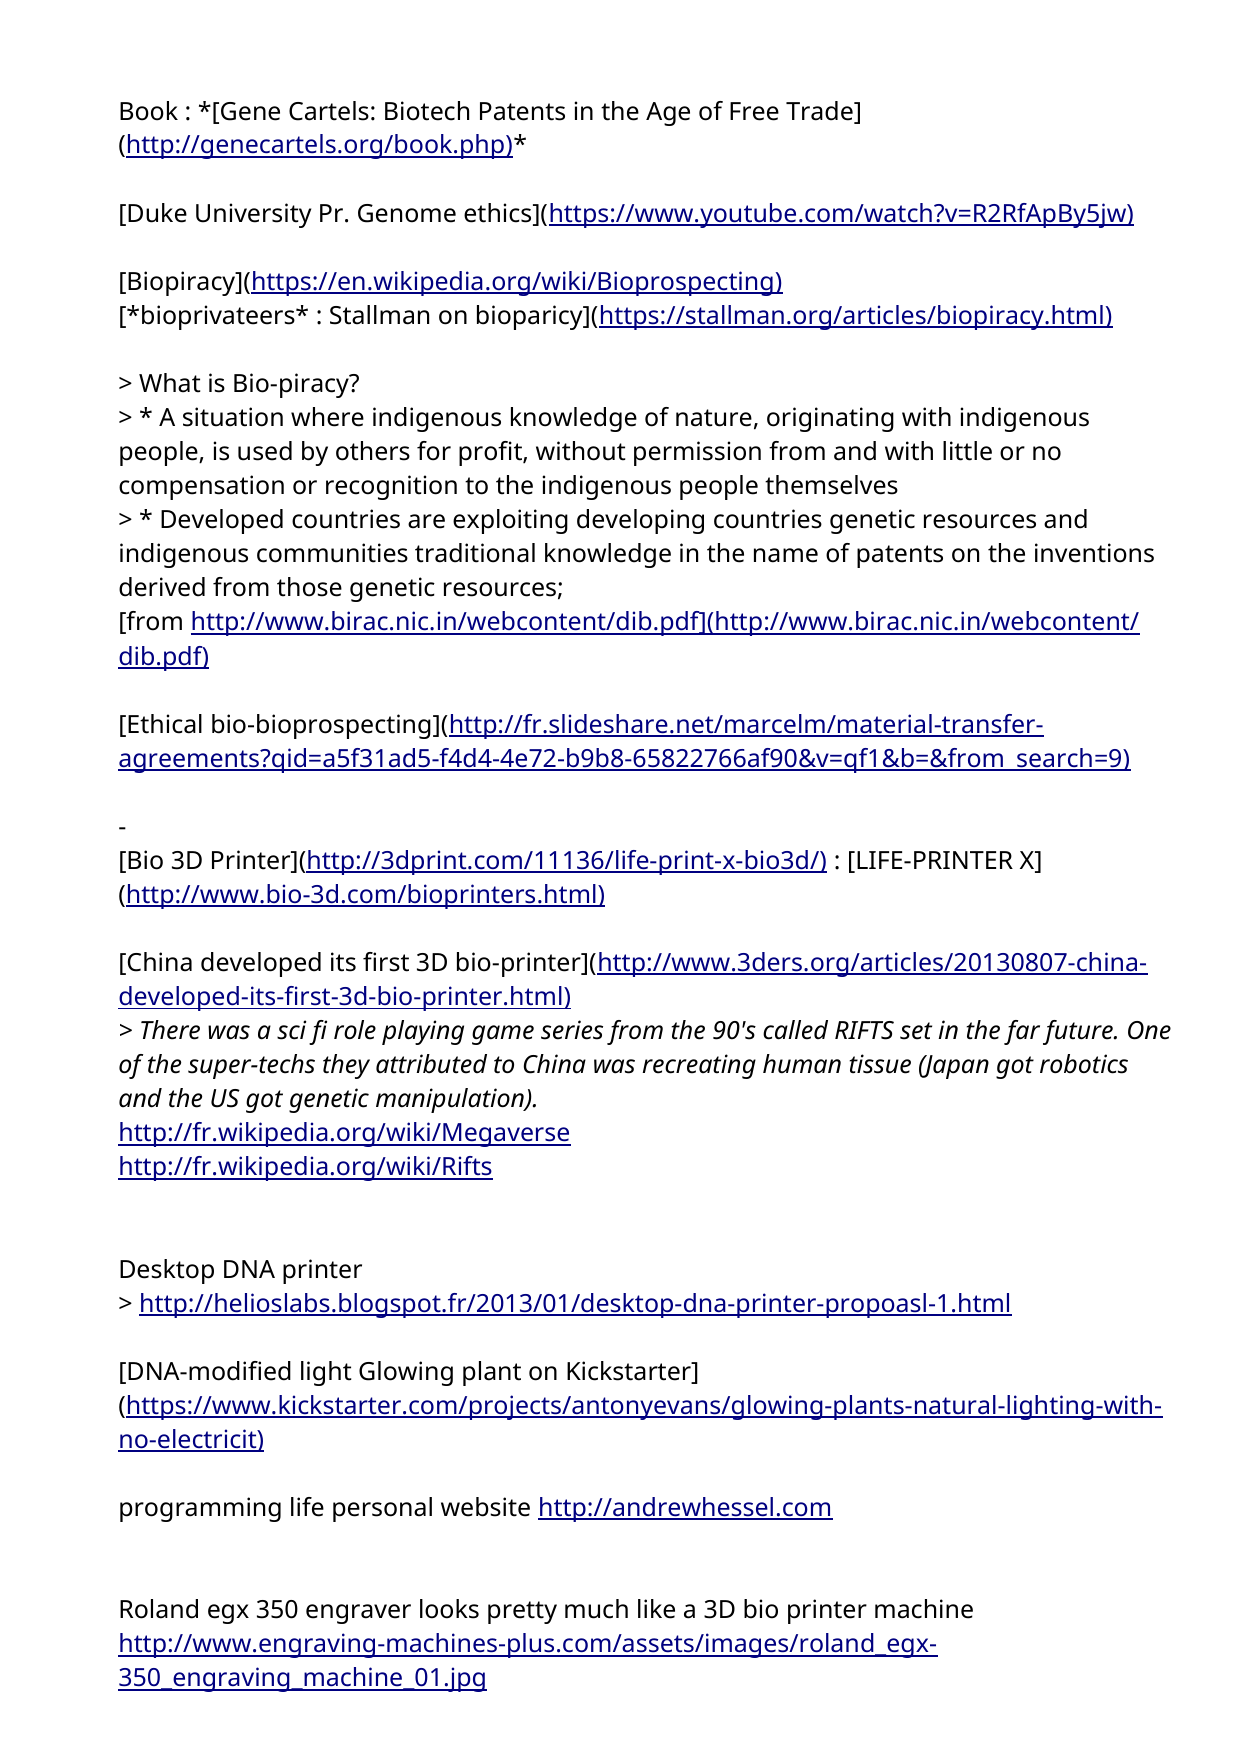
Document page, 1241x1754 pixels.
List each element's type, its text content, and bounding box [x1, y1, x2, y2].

text [*bioprivateers* : Stallman on bioparicy](https://stallman.org/articles/biopiracy.html) [118, 297, 1181, 332]
text > There was a sci fi role playing game series from the 90's called RIFTS set in the far future. One of the super-techs they attributed to China was recreating human tissue (Japan got robotics and the US got genetic manipulation). [118, 1013, 1181, 1115]
text [DNA-modified light Glowing plant on Kickstarter](https://www.kickstarter.com/projects/antonyevans/glowing-plants-natural-lighting-with-no-electricit) [118, 1353, 1181, 1456]
text > * Developed countries are exploiting developing countries genetic resources and indigenous communities traditional knowledge in the name of patents on the inventions derived from those genetic resources; [118, 502, 1181, 604]
text > http://helioslabs.blogspot.fr/2013/01/desktop-dna-printer-propoasl-1.html [118, 1285, 1181, 1319]
text [from http://www.birac.nic.in/webcontent/dib.pdf](http://www.birac.nic.in/webcontent/dib.pdf) [118, 604, 1181, 672]
text > What is Bio-piracy? [118, 366, 1181, 400]
text - [118, 808, 1181, 842]
text Book : *[Gene Cartels: Biotech Patents in the Age of Free Trade](http://genecartels.org/book.php)* [118, 93, 1181, 161]
text [Ethical bio-bioprospecting](http://fr.slideshare.net/marcelm/material-transfer-agreements?qid=a5f31ad5-f4d4-4e72-b9b8-65822766af90&v=qf1&b=&from_search=9) [118, 706, 1181, 774]
text Desktop DNA printer [118, 1251, 1181, 1285]
text [Biopiracy](https://en.wikipedia.org/wiki/Bioprospecting) [118, 263, 1181, 297]
text http://fr.wikipedia.org/wiki/Rifts [118, 1149, 1181, 1183]
text http://fr.wikipedia.org/wiki/Megaverse [118, 1115, 1181, 1149]
text > * A situation where indigenous knowledge of nature, originating with indigenous people, is used by others for profit, without permission from and with little or no compensation or recognition to the indigenous people themselves [118, 400, 1181, 502]
text [Bio 3D Printer](http://3dprint.com/11136/life-print-x-bio3d/) : [LIFE-PRINTER X](http://www.bio-3d.com/bioprinters.html) [118, 842, 1181, 911]
text [China developed its first 3D bio-printer](http://www.3ders.org/articles/20130807-china-developed-its-first-3d-bio-printer.html) [118, 945, 1181, 1013]
text Roland egx 350 engraver looks pretty much like a 3D bio printer machine [118, 1592, 1181, 1626]
text programming life personal website http://andrewhessel.com [118, 1490, 1181, 1524]
text [Duke University Pr. Genome ethics](https://www.youtube.com/watch?v=R2RfApBy5jw) [118, 195, 1181, 229]
text http://www.engraving-machines-plus.com/assets/images/roland_egx-350_engraving_machine_01.jpg [118, 1626, 1181, 1694]
